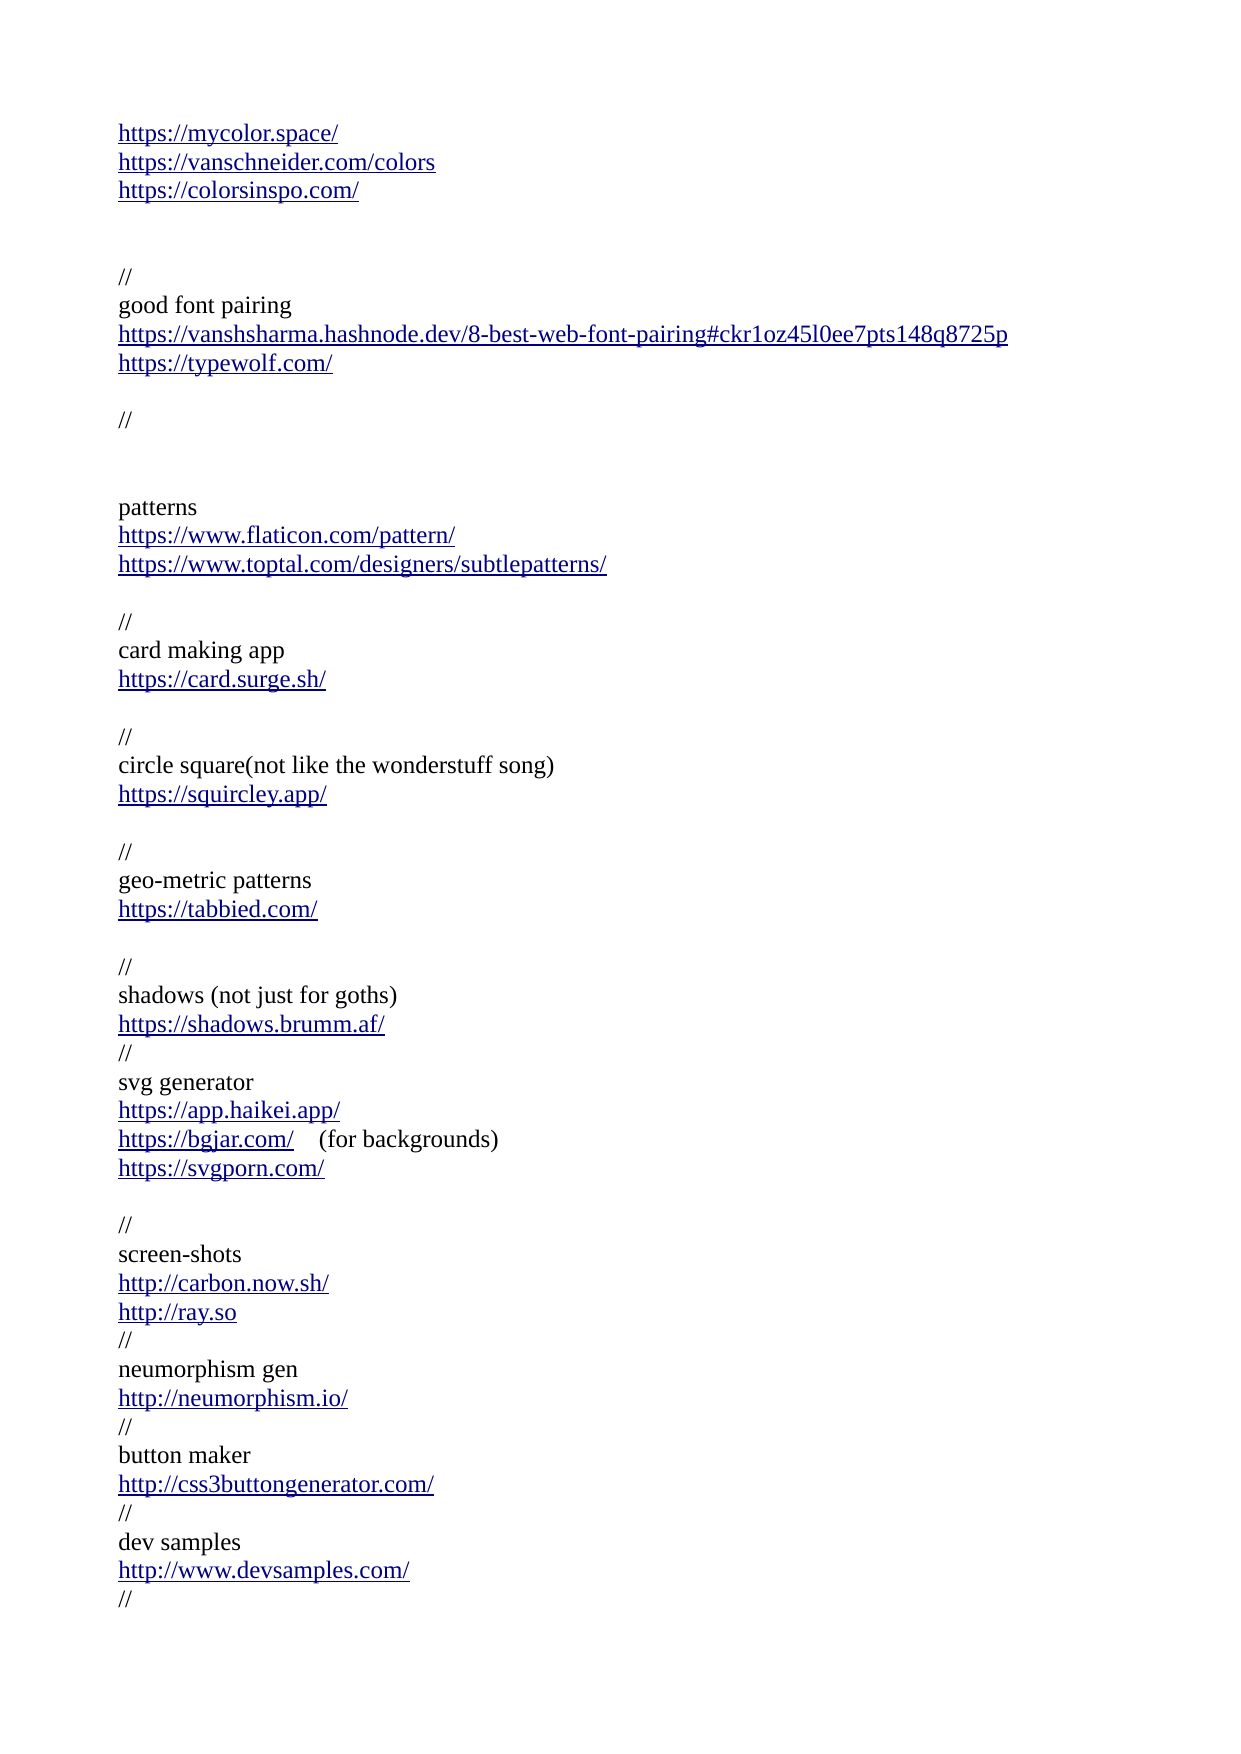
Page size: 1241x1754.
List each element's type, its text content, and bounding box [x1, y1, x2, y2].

text // [118, 837, 1122, 866]
text https://vanschneider.com/colors [118, 147, 1122, 176]
text http://www.devsamples.com/ [118, 1556, 1122, 1584]
text // [118, 1412, 1122, 1441]
text https://colorsinspo.com/ [118, 176, 1122, 204]
text shadows (not just for goths) [118, 981, 1122, 1009]
text https://squircley.app/ [118, 779, 1122, 808]
text dev samples [118, 1527, 1122, 1556]
text geo-metric patterns [118, 866, 1122, 894]
text screen-shots [118, 1239, 1122, 1268]
text https://www.toptal.com/designers/subtlepatterns/ [118, 549, 1122, 578]
text // [118, 607, 1122, 636]
text http://neumorphism.io/ [118, 1383, 1122, 1412]
text https://tabbied.com/ [118, 894, 1122, 923]
text circle square(not like the wonderstuff song) [118, 751, 1122, 779]
text https://shadows.brumm.af/ [118, 1009, 1122, 1038]
text https://typewolf.com/ [118, 348, 1122, 377]
text svg generator [118, 1067, 1122, 1096]
text https://card.surge.sh/ [118, 664, 1122, 693]
text https://svgporn.com/ [118, 1153, 1122, 1182]
text https://bgjar.com/ (for backgrounds) [118, 1124, 1122, 1153]
text button maker [118, 1441, 1122, 1469]
text // [118, 952, 1122, 981]
text // [118, 262, 1122, 291]
text http://ray.so [118, 1297, 1122, 1326]
text https://mycolor.space/ [118, 118, 1122, 147]
text // [118, 406, 1122, 434]
text https://vanshsharma.hashnode.dev/8-best-web-font-pairing#ckr1oz45l0ee7pts148q8725p [118, 319, 1122, 348]
text good font pairing [118, 291, 1122, 319]
text // [118, 1326, 1122, 1354]
text patterns [118, 492, 1122, 521]
text // [118, 1584, 1122, 1613]
text // [118, 722, 1122, 751]
text neumorphism gen [118, 1354, 1122, 1383]
text // [118, 1498, 1122, 1527]
text https://app.haikei.app/ [118, 1096, 1122, 1124]
text // [118, 1038, 1122, 1067]
text // [118, 1211, 1122, 1239]
text http://css3buttongenerator.com/ [118, 1469, 1122, 1498]
text http://carbon.now.sh/ [118, 1268, 1122, 1297]
text card making app [118, 636, 1122, 664]
text https://www.flaticon.com/pattern/ [118, 521, 1122, 549]
